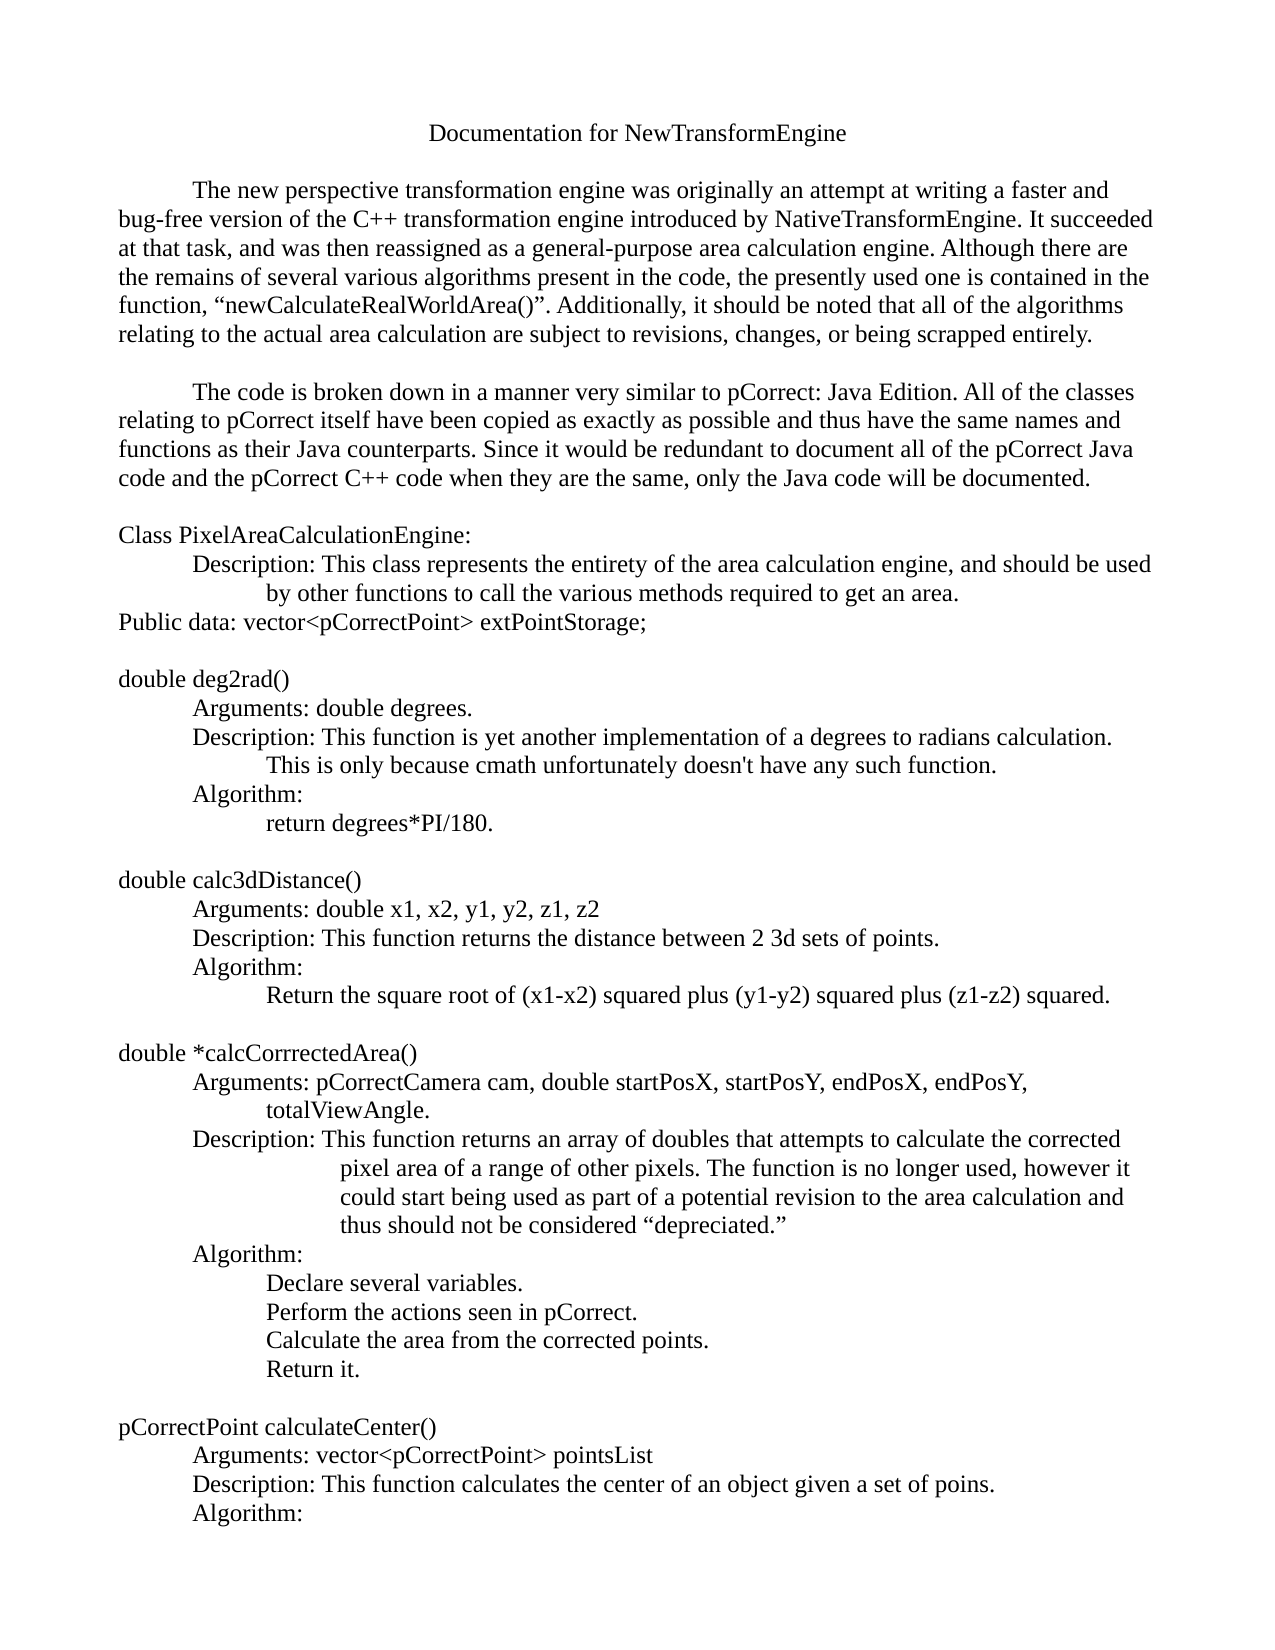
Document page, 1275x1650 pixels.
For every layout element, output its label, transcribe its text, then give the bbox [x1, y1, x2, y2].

text Description: This function is yet another implementation of a degrees to radians calculation. This is only because cmath unfortunately doesn't have any such function. [118, 722, 1157, 779]
text return degrees*PI/180. [118, 808, 1157, 837]
text Algorithm: [118, 1498, 1157, 1527]
text Arguments: double degrees. [118, 693, 1157, 722]
text double calc3dDistance() [118, 866, 1157, 894]
text The code is broken down in a manner very similar to pCorrect: Java Edition. All of the classes relating to pCorrect itself have been copied as exactly as possible and thus have the same names and functions as their Java counterparts. Since it would be redundant to document all of the pCorrect Java code and the pCorrect C++ code when they are the same, only the Java code will be documented. [118, 377, 1157, 492]
text Return the square root of (x1-x2) squared plus (y1-y2) squared plus (z1-z2) squared. [118, 981, 1157, 1009]
text The new perspective transformation engine was originally an attempt at writing a faster and bug-free version of the C++ transformation engine introduced by NativeTransformEngine. It succeeded at that task, and was then reassigned as a general-purpose area calculation engine. Although there are the remains of several various algorithms present in the code, the presently used one is contained in the function, “newCalculateRealWorldArea()”. Additionally, it should be noted that all of the algorithms relating to the actual area calculation are subject to revisions, changes, or being scrapped entirely. [118, 176, 1157, 348]
text Documentation for NewTransformEngine [118, 118, 1157, 147]
text double deg2rad() [118, 664, 1157, 693]
text pCorrectPoint calculateCenter() [118, 1412, 1157, 1441]
text double *calcCorrrectedArea() [118, 1038, 1157, 1067]
text Description: This function returns an array of doubles that attempts to calculate the corrected pixel area of a range of other pixels. The function is no longer used, however it could start being used as part of a potential revision to the area calculation and thus should not be considered “depreciated.” [118, 1124, 1157, 1239]
text Algorithm: [118, 952, 1157, 981]
text Description: This class represents the entirety of the area calculation engine, and should be used by other functions to call the various methods required to get an area. [118, 549, 1157, 607]
text Algorithm: [118, 1239, 1157, 1268]
text Description: This function calculates the center of an object given a set of poins. [118, 1469, 1157, 1498]
text Arguments: vector<pCorrectPoint> pointsList [118, 1441, 1157, 1469]
text Description: This function returns the distance between 2 3d sets of points. [118, 923, 1157, 952]
text Return it. [118, 1354, 1157, 1383]
text Calculate the area from the corrected points. [118, 1326, 1157, 1354]
text Class PixelAreaCalculationEngine: [118, 521, 1157, 549]
text Perform the actions seen in pCorrect. [118, 1297, 1157, 1326]
text Arguments: double x1, x2, y1, y2, z1, z2 [118, 894, 1157, 923]
text Declare several variables. [118, 1268, 1157, 1297]
text Arguments: pCorrectCamera cam, double startPosX, startPosY, endPosX, endPosY, totalViewAngle. [118, 1067, 1157, 1124]
text Public data: vector<pCorrectPoint> extPointStorage; [118, 607, 1157, 636]
text Algorithm: [118, 779, 1157, 808]
